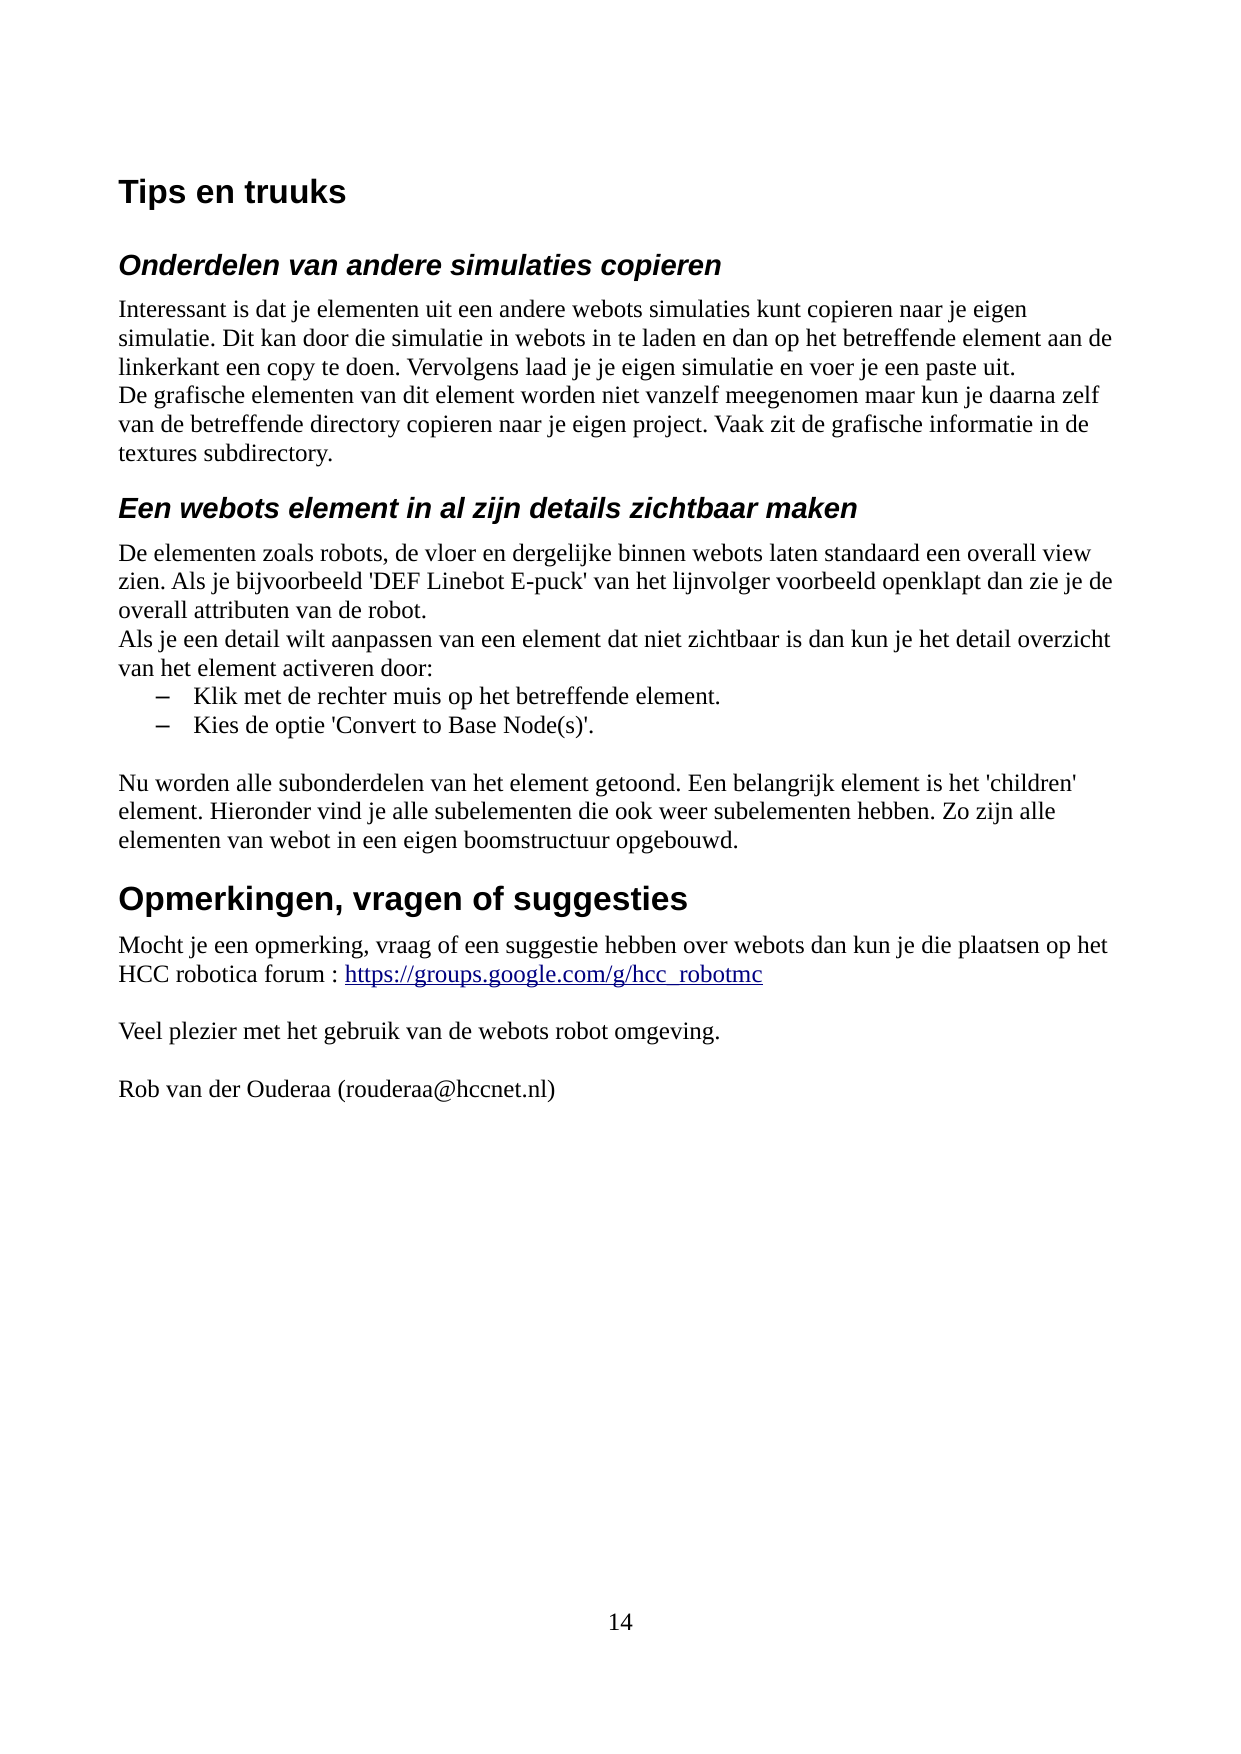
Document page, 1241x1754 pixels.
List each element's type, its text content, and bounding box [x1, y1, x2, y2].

text Nu worden alle subonderdelen van het element getoond. Een belangrijk element is het 'children' element. Hieronder vind je alle subelementen die ook weer subelementen hebben. Zo zijn alle elementen van webot in een eigen boomstructuur opgebouwd. [118, 768, 1122, 854]
subtitle Een webots element in al zijn details zichtbaar maken [118, 492, 1122, 525]
text Mocht je een opmerking, vraag of een suggestie hebben over webots dan kun je die plaatsen op het HCC robotica forum : https://groups.google.com/g/hcc_robotmc [118, 930, 1122, 987]
text Interessant is dat je elementen uit een andere webots simulaties kunt copieren naar je eigen simulatie. Dit kan door die simulatie in webots in te laden en dan op het betreffende element aan de linkerkant een copy te doen. Vervolgens laad je je eigen simulatie en voer je een paste uit. [118, 294, 1122, 380]
list Klik met de rechter muis op het betreffende element. [156, 681, 1122, 710]
text Rob van der Ouderaa (rouderaa@hccnet.nl) [118, 1074, 1122, 1102]
text De grafische elementen van dit element worden niet vanzelf meegenomen maar kun je daarna zelf van de betreffende directory copieren naar je eigen project. Vaak zit de grafische informatie in de textures subdirectory. [118, 380, 1122, 467]
text De elementen zoals robots, de vloer en dergelijke binnen webots laten standaard een overall view zien. Als je bijvoorbeeld 'DEF Linebot E-puck' van het lijnvolger voorbeeld openklapt dan zie je de overall attributen van de robot. Als je een detail wilt aanpassen van een element dat niet zichtbaar is dan kun je het detail overzicht van het element activeren door: [118, 538, 1122, 681]
subtitle Tips en truuks [118, 172, 1122, 211]
text Veel plezier met het gebruik van de webots robot omgeving. [118, 1016, 1122, 1045]
subtitle Opmerkingen, vragen of suggesties [118, 879, 1122, 917]
subtitle Onderdelen van andere simulaties copieren [118, 248, 1122, 282]
list Kies de optie 'Convert to Base Node(s)'. [156, 710, 1122, 739]
